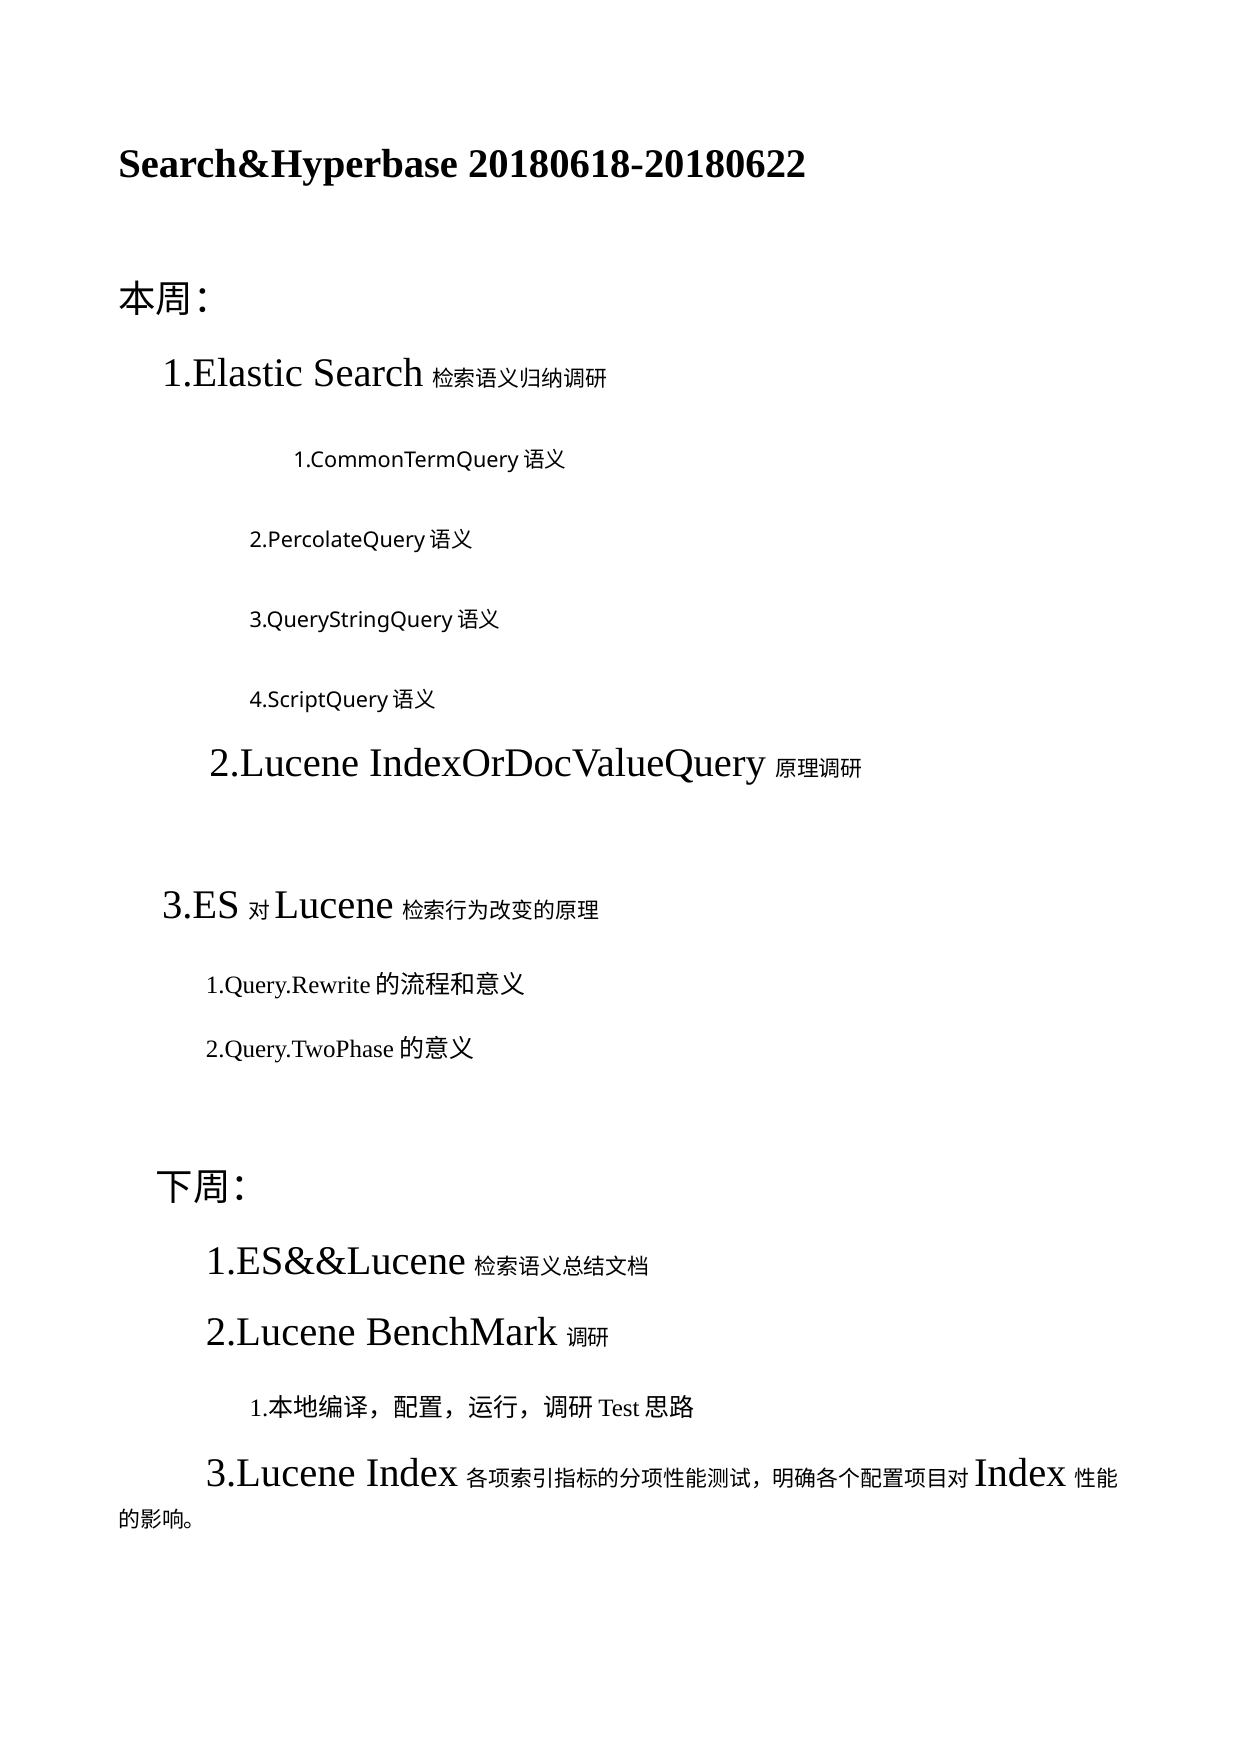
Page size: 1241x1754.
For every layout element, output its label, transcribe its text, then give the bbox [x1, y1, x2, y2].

text 2.Query.TwoPhase的意义 [118, 1028, 1122, 1065]
text 1.本地编译，配置，运行，调研Test思路 [118, 1378, 1122, 1425]
text 2.PercolateQuery语义 [118, 499, 1122, 553]
text 3.QueryStringQuery语义 [118, 579, 1122, 633]
text 4.ScriptQuery语义 [118, 659, 1122, 713]
text 1.Elastic Search检索语义归纳调研 [118, 348, 1122, 395]
text 1.Query.Rewrite的流程和意义 [118, 951, 1122, 1003]
text 3.Lucene Index各项索引指标的分项性能测试，明确各个配置项目对Index性能的影响。 [118, 1449, 1122, 1533]
text 1.ES&&Lucene检索语义总结文档 [118, 1237, 1122, 1283]
subtitle Search&Hyperbase 20180618-20180622 [118, 139, 1122, 186]
text 2.Lucene BenchMark调研 [118, 1307, 1122, 1354]
text 下周： [118, 1157, 1122, 1211]
text 本周： [118, 269, 1122, 323]
text 1.CommonTermQuery语义 [118, 419, 1122, 474]
text 2.Lucene IndexOrDocValueQuery原理调研 [118, 739, 1122, 786]
text 3.ES对Lucene检索行为改变的原理 [118, 880, 1122, 927]
